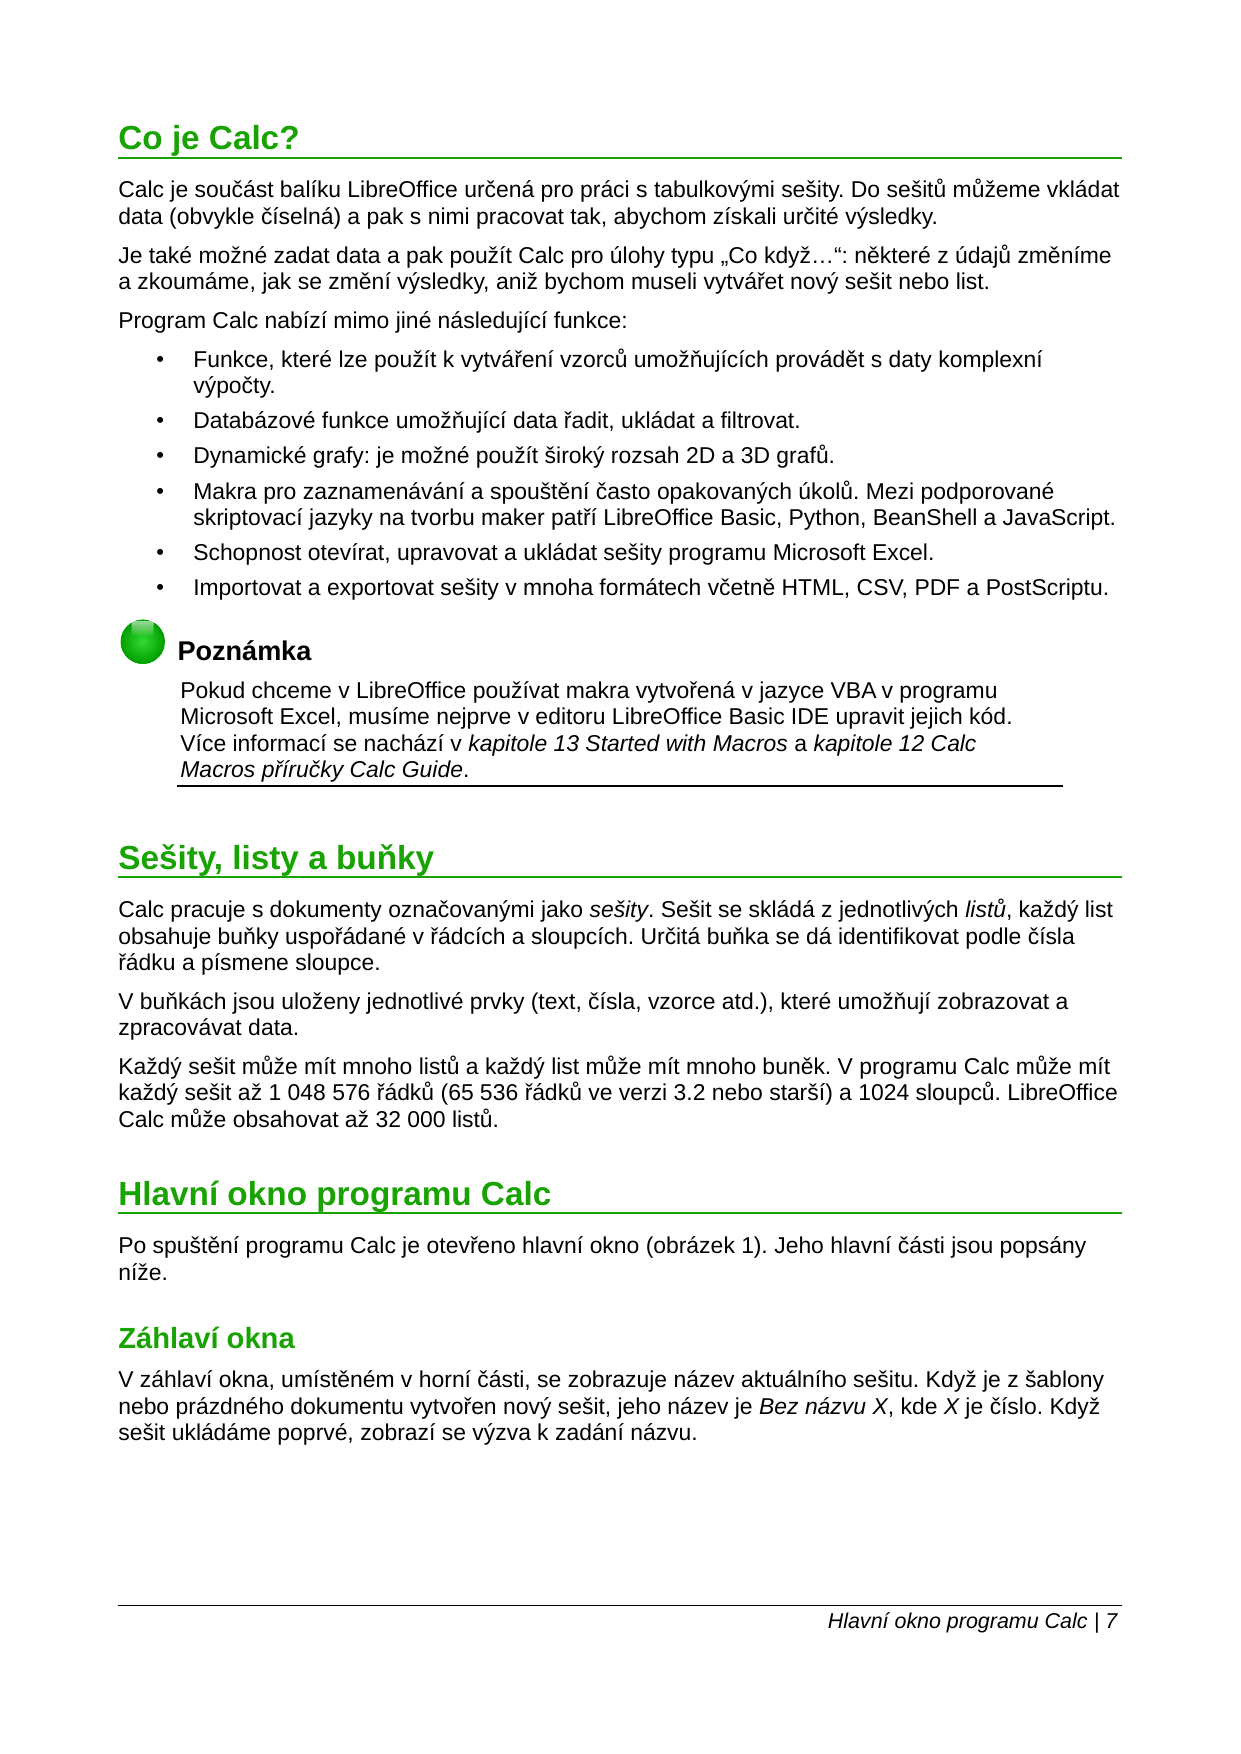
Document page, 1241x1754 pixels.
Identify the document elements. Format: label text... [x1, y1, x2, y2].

list Funkce, které lze použít k vytváření vzorců umožňujících provádět s daty komplexní výpočty. [156, 346, 1122, 398]
subtitle Poznámka [118, 617, 1122, 666]
subtitle Sešity, listy a buňky [118, 838, 1122, 876]
subtitle Co je Calc? [118, 118, 1122, 157]
text Calc je součást balíku LibreOffice určená pro práci s tabulkovými sešity. Do sešitů můžeme vkládat data (obvykle číselná) a pak s nimi pracovat tak, abychom získali určité výsledky. [118, 176, 1122, 229]
text Po spuštění programu Calc je otevřeno hlavní okno (obrázek 1). Jeho hlavní části jsou popsány níže. [118, 1232, 1122, 1285]
list Makra pro zaznamenávání a spouštění často opakovaných úkolů. Mezi podporované skriptovací jazyky na tvorbu maker patří LibreOffice Basic, Python, BeanShell a JavaScript. [156, 478, 1122, 530]
text Je také možné zadat data a pak použít Calc pro úlohy typu „Co když…“: některé z údajů změníme a zkoumáme, jak se změní výsledky, aniž bychom museli vytvářet nový sešit nebo list. [118, 242, 1122, 294]
text V buňkách jsou uloženy jednotlivé prvky (text, čísla, vzorce atd.), které umožňují zobrazovat a zpracovávat data. [118, 988, 1122, 1041]
list Importovat a exportovat sešity v mnoha formátech včetně HTML, CSV, PDF a PostScriptu. [156, 574, 1122, 601]
text Calc pracuje s dokumenty označovanými jako sešity. Sešit se skládá z jednotlivých listů, každý list obsahuje buňky uspořádané v řádcích a sloupcích. Určitá buňka se dá identifikovat podle čísla řádku a písmene sloupce. [118, 896, 1122, 975]
list Dynamické grafy: je možné použít široký rozsah 2D a 3D grafů. [156, 442, 1122, 469]
subtitle Hlavní okno programu Calc [118, 1174, 1122, 1212]
subtitle Záhlaví okna [118, 1321, 1122, 1355]
text Každý sešit může mít mnoho listů a každý list může mít mnoho buněk. V programu Calc může mít každý sešit až 1 048 576 řádků (65 536 řádků ve verzi 3.2 nebo starší) a 1024 sloupců. LibreOffice Calc může obsahovat až 32 000 listů. [118, 1053, 1122, 1132]
text V záhlaví okna, umístěném v horní části, se zobrazuje název aktuálního sešitu. Když je z šablony nebo prázdného dokumentu vytvořen nový sešit, jeho název je Bez názvu X, kde X je číslo. Když sešit ukládáme poprvé, zobrazí se výzva k zadání názvu. [118, 1366, 1122, 1446]
list Schopnost otevírat, upravovat a ukládat sešity programu Microsoft Excel. [156, 539, 1122, 566]
list Databázové funkce umožňující data řadit, ukládat a filtrovat. [156, 407, 1122, 433]
list Program Calc nabízí mimo jiné následující funkce: [118, 307, 1122, 333]
text Pokud chceme v LibreOffice používat makra vytvořená v jazyce VBA v programu Microsoft Excel, musíme nejprve v editoru LibreOffice Basic IDE upravit jejich kód. Více informací se nachází v kapitole 13 Started with Macros a kapitole 12 Calc Macros příručky Calc Guide. [177, 674, 1063, 785]
